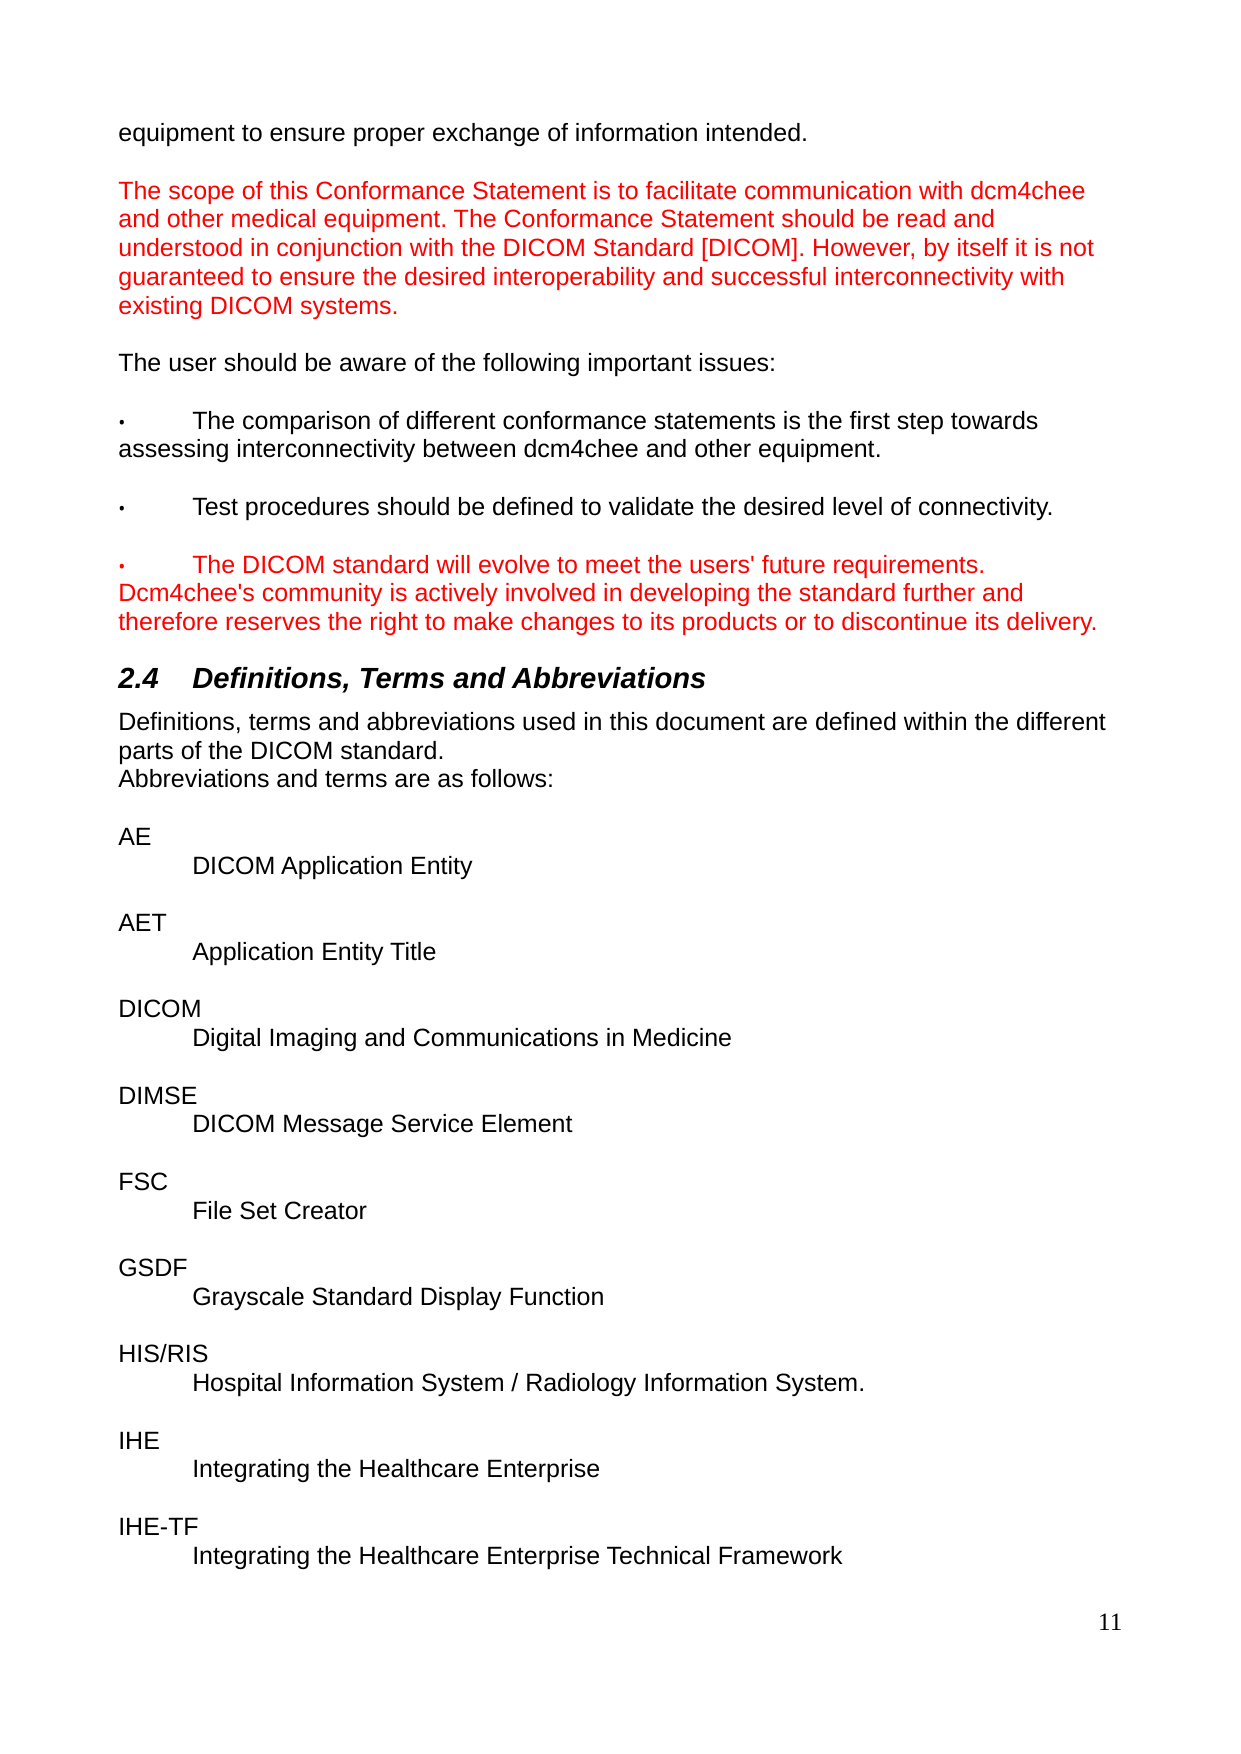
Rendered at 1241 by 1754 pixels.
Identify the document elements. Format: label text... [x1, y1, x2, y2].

text Integrating the Healthcare Enterprise [118, 1454, 1122, 1483]
text Digital Imaging and Communications in Medicine [118, 1023, 1122, 1052]
text The scope of this Conformance Statement is to facilitate communication with dcm4chee and other medical equipment. The Conformance Statement should be read and understood in conjunction with the DICOM Standard [DICOM]. However, by itself it is not guaranteed to ensure the desired interoperability and successful interconnectivity with existing DICOM systems. [118, 176, 1122, 319]
text DIMSE [118, 1081, 1122, 1109]
text HIS/RIS [118, 1339, 1122, 1368]
text AE [118, 822, 1122, 851]
text GSDF [118, 1253, 1122, 1282]
text Grayscale Standard Display Function [118, 1282, 1122, 1311]
text equipment to ensure proper exchange of information intended. [118, 118, 1122, 147]
text Application Entity Title [118, 937, 1122, 966]
text DICOM Application Entity [118, 851, 1122, 879]
text Abbreviations and terms are as follows: [118, 764, 1122, 793]
text Integrating the Healthcare Enterprise Technical Framework [118, 1541, 1122, 1569]
text Hospital Information System / Radiology Information System. [118, 1368, 1122, 1397]
text DICOM Message Service Element [118, 1109, 1122, 1138]
text AET [118, 908, 1122, 937]
text FSC [118, 1167, 1122, 1196]
list Test procedures should be defined to validate the desired level of connectivity. [118, 492, 1122, 521]
text DICOM [118, 994, 1122, 1023]
subtitle Definitions, Terms and Abbreviations [118, 661, 1122, 694]
list The comparison of different conformance statements is the first step towards assessing interconnectivity between dcm4chee and other equipment. [118, 406, 1122, 463]
text Definitions, terms and abbreviations used in this document are defined within the different parts of the DICOM standard. [118, 707, 1122, 764]
text IHE [118, 1426, 1122, 1454]
text IHE-TF [118, 1512, 1122, 1541]
text The user should be aware of the following important issues: [118, 348, 1122, 377]
list The DICOM standard will evolve to meet the users' future requirements. Dcm4chee's community is actively involved in developing the standard further and therefore reserves the right to make changes to its products or to discontinue its delivery. [118, 549, 1122, 636]
text File Set Creator [118, 1196, 1122, 1224]
